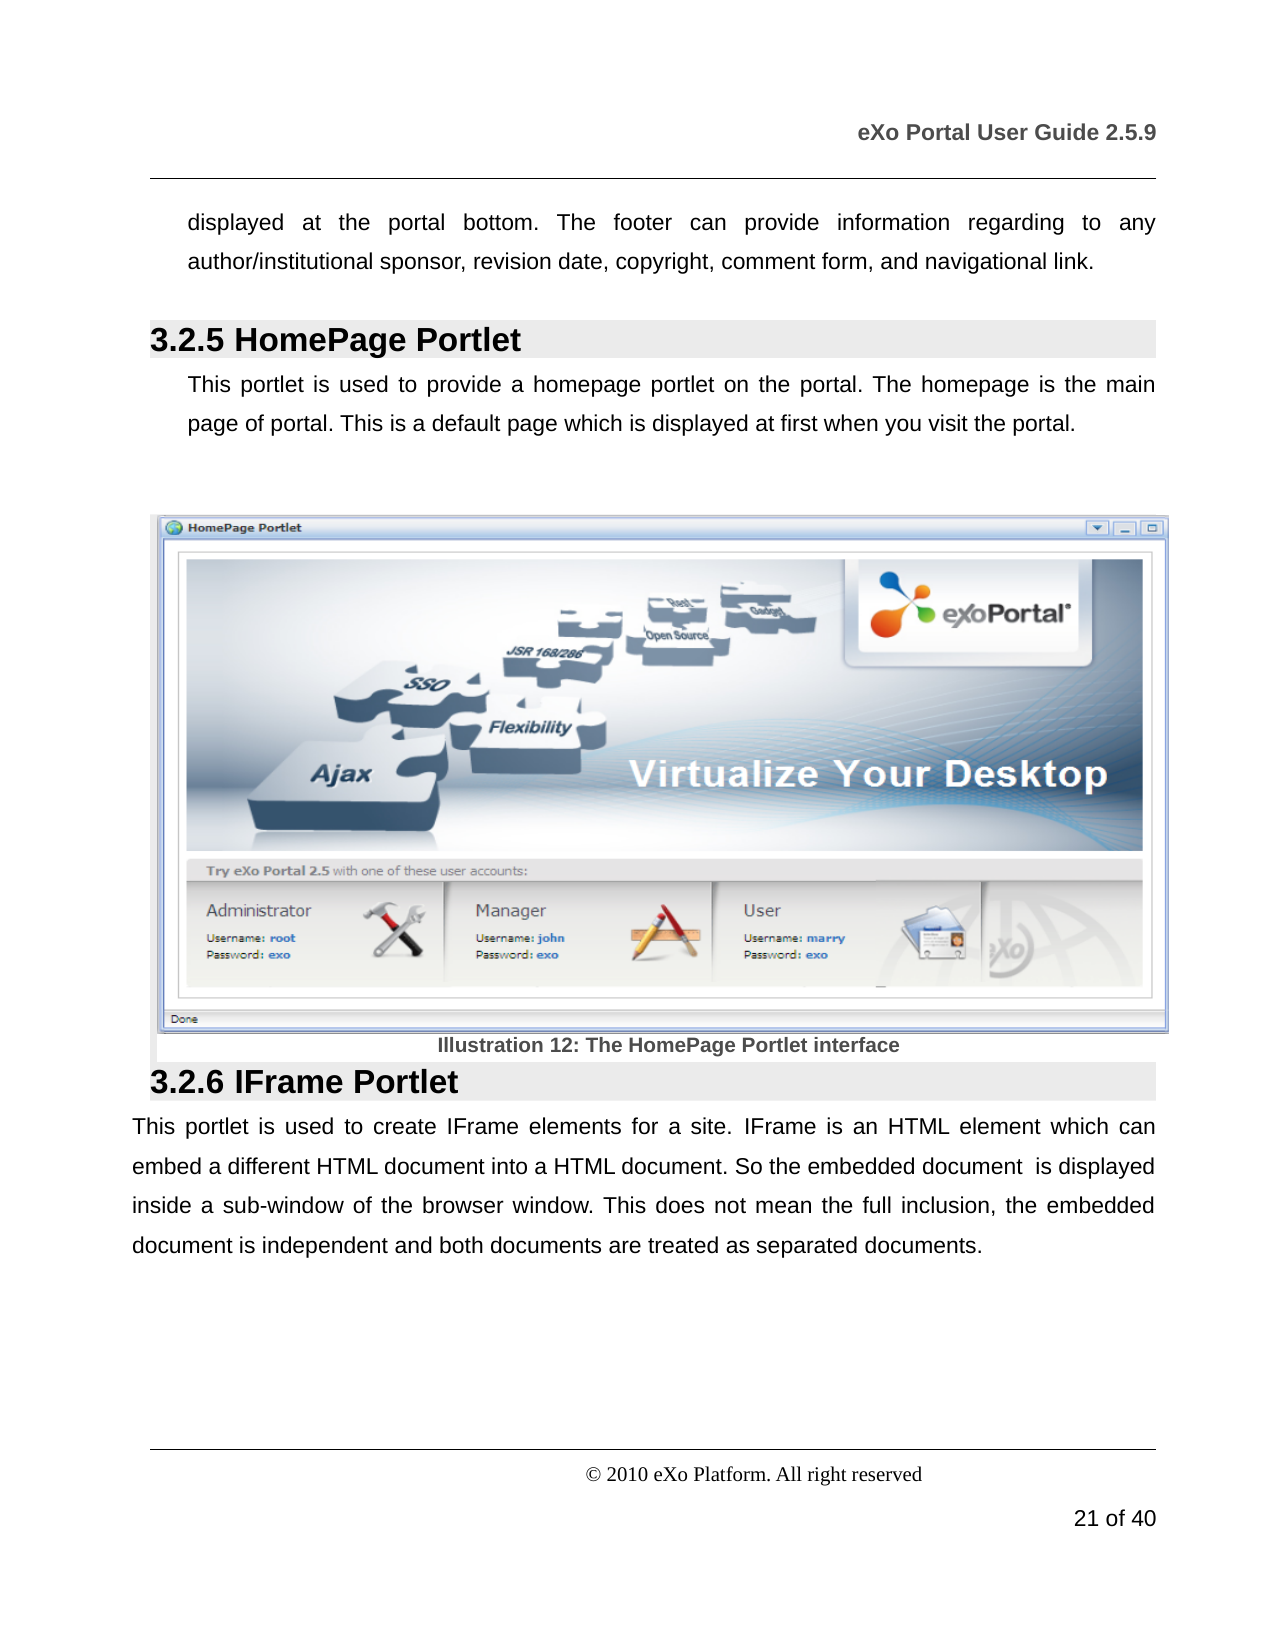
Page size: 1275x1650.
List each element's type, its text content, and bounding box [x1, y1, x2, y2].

subtitle IFrame Portlet [150, 514, 1156, 1101]
text Illustration 12: The HomePage Portlet interface [157, 548, 1181, 1057]
picture [157, 515, 1169, 1034]
list This portlet is used to create IFrame elements for a site. IFrame is an HTML element which can embed a different HTML document into a HTML document. So the embedded document is displayed inside a sub-window of the browser window. This does not mean the full inclusion, the embedded document is independent and both documents are treated as separated documents. [94, 1113, 1156, 1258]
subtitle HomePage Portlet [150, 320, 1156, 358]
list displayed at the portal bottom. The footer can provide information regarding to any author/institutional sponsor, revision date, copyright, comment form, and navigational link. [150, 208, 1156, 274]
list This portlet is used to provide a homepage portlet on the portal. The homepage is the main page of portal. This is a default page which is displayed at first when you visit the portal. [150, 371, 1156, 437]
